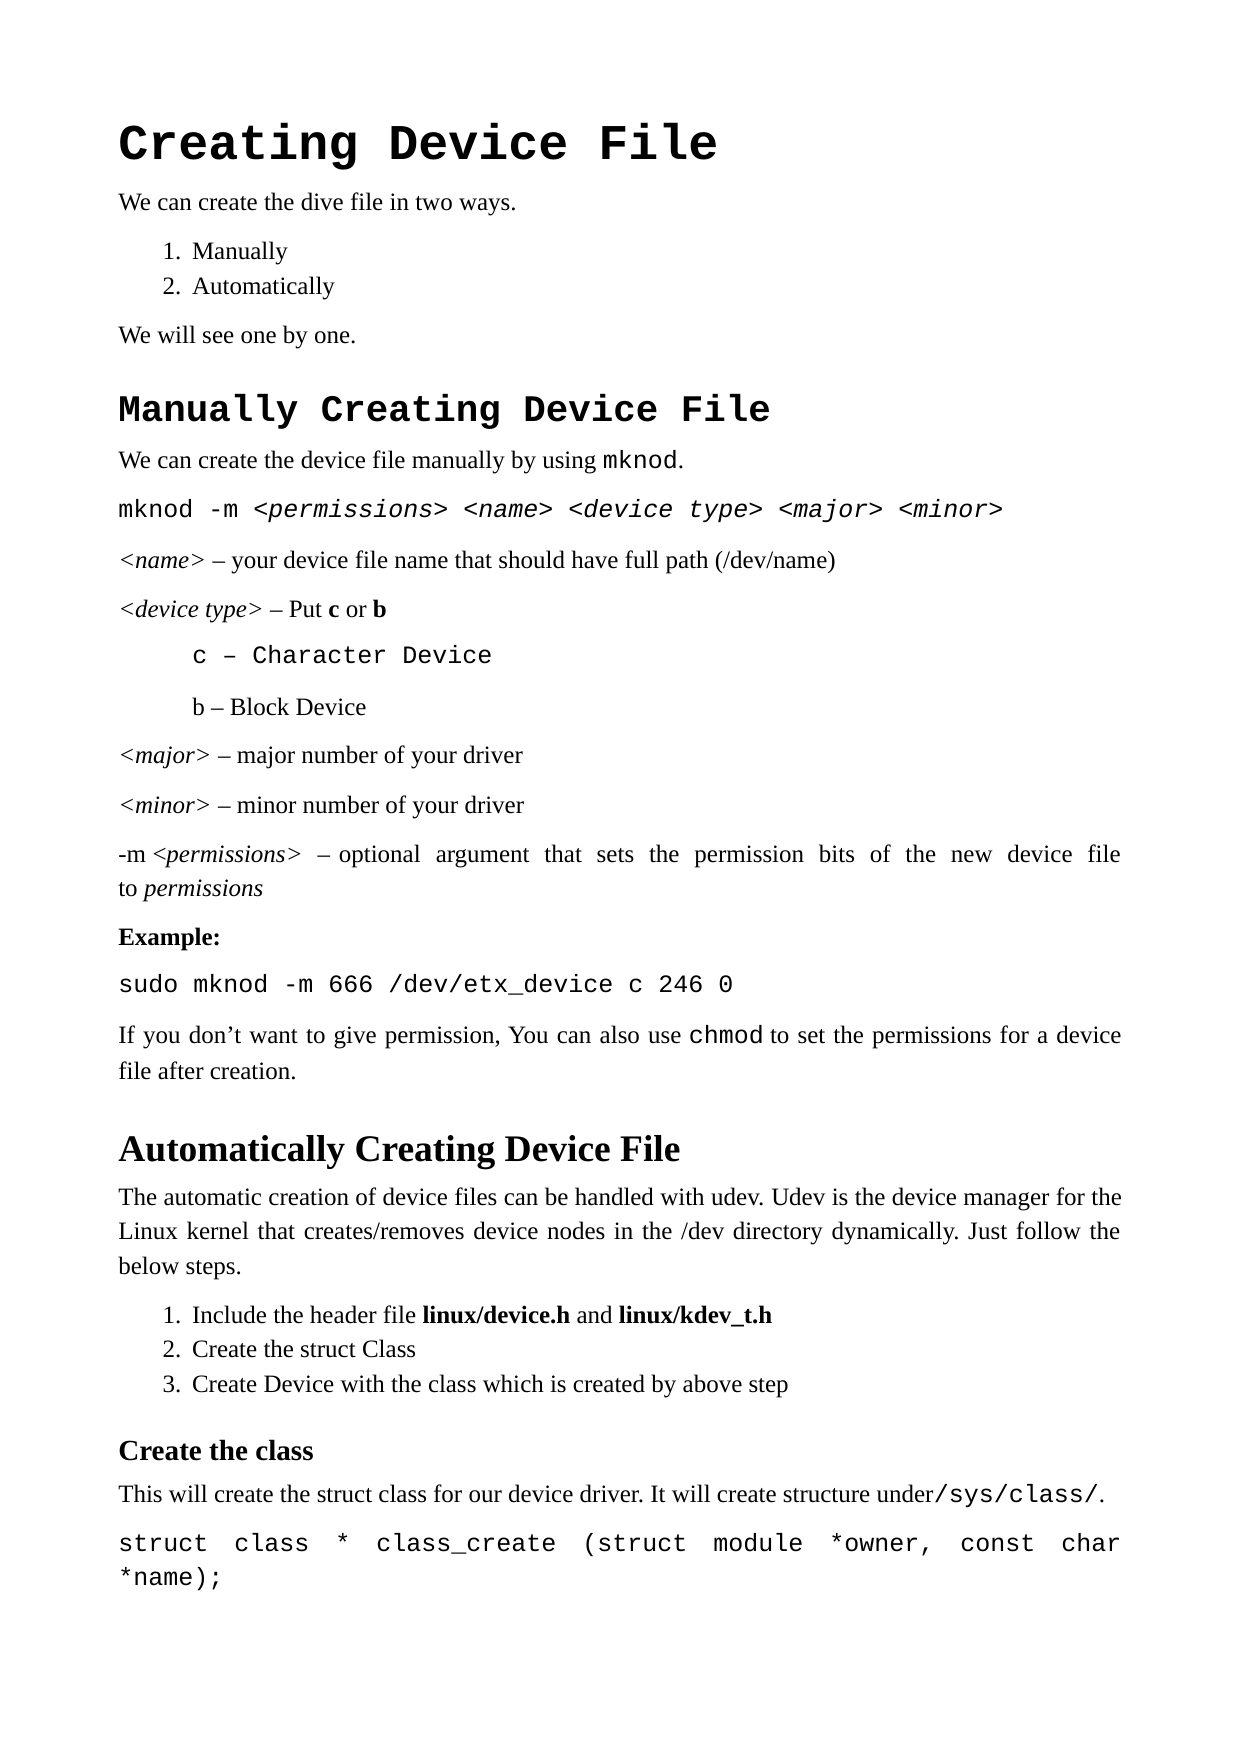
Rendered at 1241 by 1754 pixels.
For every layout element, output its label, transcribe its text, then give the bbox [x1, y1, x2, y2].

text sudo mknod -m 666 /dev/etx_device c 246 0 [118, 971, 1122, 1000]
subtitle Manually Creating Device File [118, 390, 1122, 432]
text b – Block Device [118, 692, 1122, 720]
list Include the header file linux/device.h and linux/kdev_t.h [162, 1300, 1122, 1329]
text struct class * class_create (struct module *owner, const char *name); [118, 1530, 1122, 1592]
subtitle Create the class [118, 1433, 1122, 1466]
text We will see one by one. [118, 320, 1122, 349]
text mknod -m <permissions> <name> <device type> <major> <minor> [118, 496, 1122, 525]
text -m <permissions> – optional argument that sets the permission bits of the new device file to permissions [118, 839, 1122, 902]
subtitle Automatically Creating Device File [118, 1126, 1122, 1169]
text We can create the device file manually by using mknod. [118, 445, 1122, 476]
text <name> – your device file name that should have full path (/dev/name) [118, 545, 1122, 574]
list Manually [162, 236, 1122, 265]
text <device type> – Put c or b [118, 594, 1122, 623]
text The automatic creation of device files can be handled with udev. Udev is the device manager for the Linux kernel that creates/removes device nodes in the /dev directory dynamically. Just follow the below steps. [118, 1182, 1122, 1280]
text If you don’t want to give permission, You can also use chmod to set the permissions for a device file after creation. [118, 1020, 1122, 1085]
text Example: [118, 922, 1122, 951]
text <minor> – minor number of your driver [118, 790, 1122, 818]
text This will create the struct class for our device driver. It will create structure under/sys/class/. [118, 1479, 1122, 1509]
list Create Device with the class which is created by above step [162, 1369, 1122, 1398]
text <major> – major number of your driver [118, 741, 1122, 769]
subtitle Creating Device File [118, 118, 1122, 175]
list Create the struct Class [162, 1334, 1122, 1363]
text We can create the dive file in two ways. [118, 187, 1122, 216]
text c – Character Device [118, 643, 1122, 671]
list Automatically [162, 271, 1122, 299]
